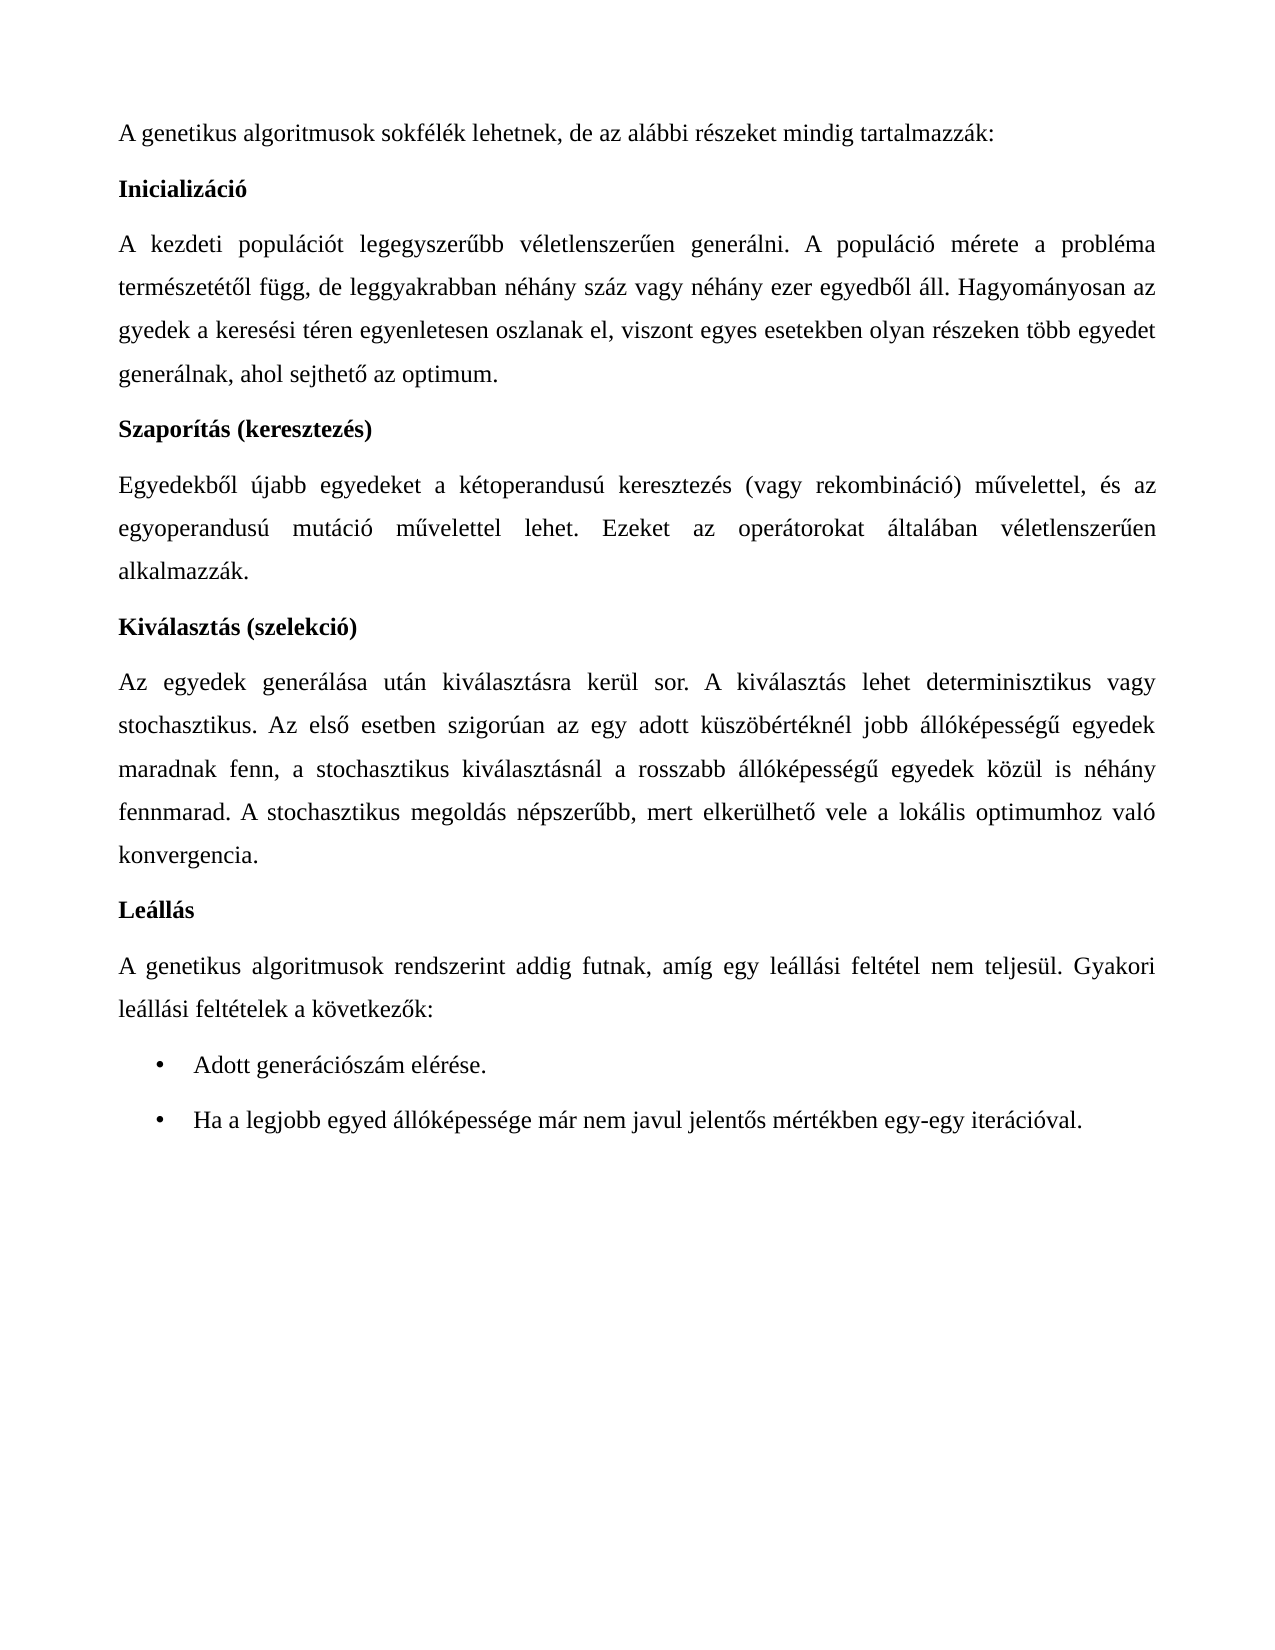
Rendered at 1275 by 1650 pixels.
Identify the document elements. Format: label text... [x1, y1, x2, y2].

text A kezdeti populációt legegyszerűbb véletlenszerűen generálni. A populáció mérete a probléma természetétől függ, de leggyakrabban néhány száz vagy néhány ezer egyedből áll. Hagyományosan az gyedek a keresési téren egyenletesen oszlanak el, viszont egyes esetekben olyan részeken több egyedet generálnak, ahol sejthető az optimum. [118, 229, 1157, 387]
text Leállás [118, 896, 1157, 924]
list Adott generációszám elérése. [156, 1050, 1157, 1079]
text Egyedekből újabb egyedeket a kétoperandusú keresztezés (vagy rekombináció) művelettel, és az egyoperandusú mutáció művelettel lehet. Ezeket az operátorokat általában véletlenszerűen alkalmazzák. [118, 470, 1157, 585]
text A genetikus algoritmusok rendszerint addig futnak, amíg egy leállási feltétel nem teljesül. Gyakori leállási feltételek a következők: [118, 951, 1157, 1023]
text A genetikus algoritmusok sokfélék lehetnek, de az alábbi részeket mindig tartalmazzák: [118, 118, 1157, 147]
text Az egyedek generálása után kiválasztásra kerül sor. A kiválasztás lehet determinisztikus vagy stochasztikus. Az első esetben szigorúan az egy adott küszöbértéknél jobb állóképességű egyedek maradnak fenn, a stochasztikus kiválasztásnál a rosszabb állóképességű egyedek közül is néhány fennmarad. A stochasztikus megoldás népszerűbb, mert elkerülhető vele a lokális optimumhoz való konvergencia. [118, 667, 1157, 869]
list Ha a legjobb egyed állóképessége már nem javul jelentős mértékben egy-egy iterációval. [156, 1106, 1157, 1134]
text Szaporítás (keresztezés) [118, 414, 1157, 443]
text Kiválasztás (szelekció) [118, 612, 1157, 641]
text Inicializáció [118, 174, 1157, 202]
